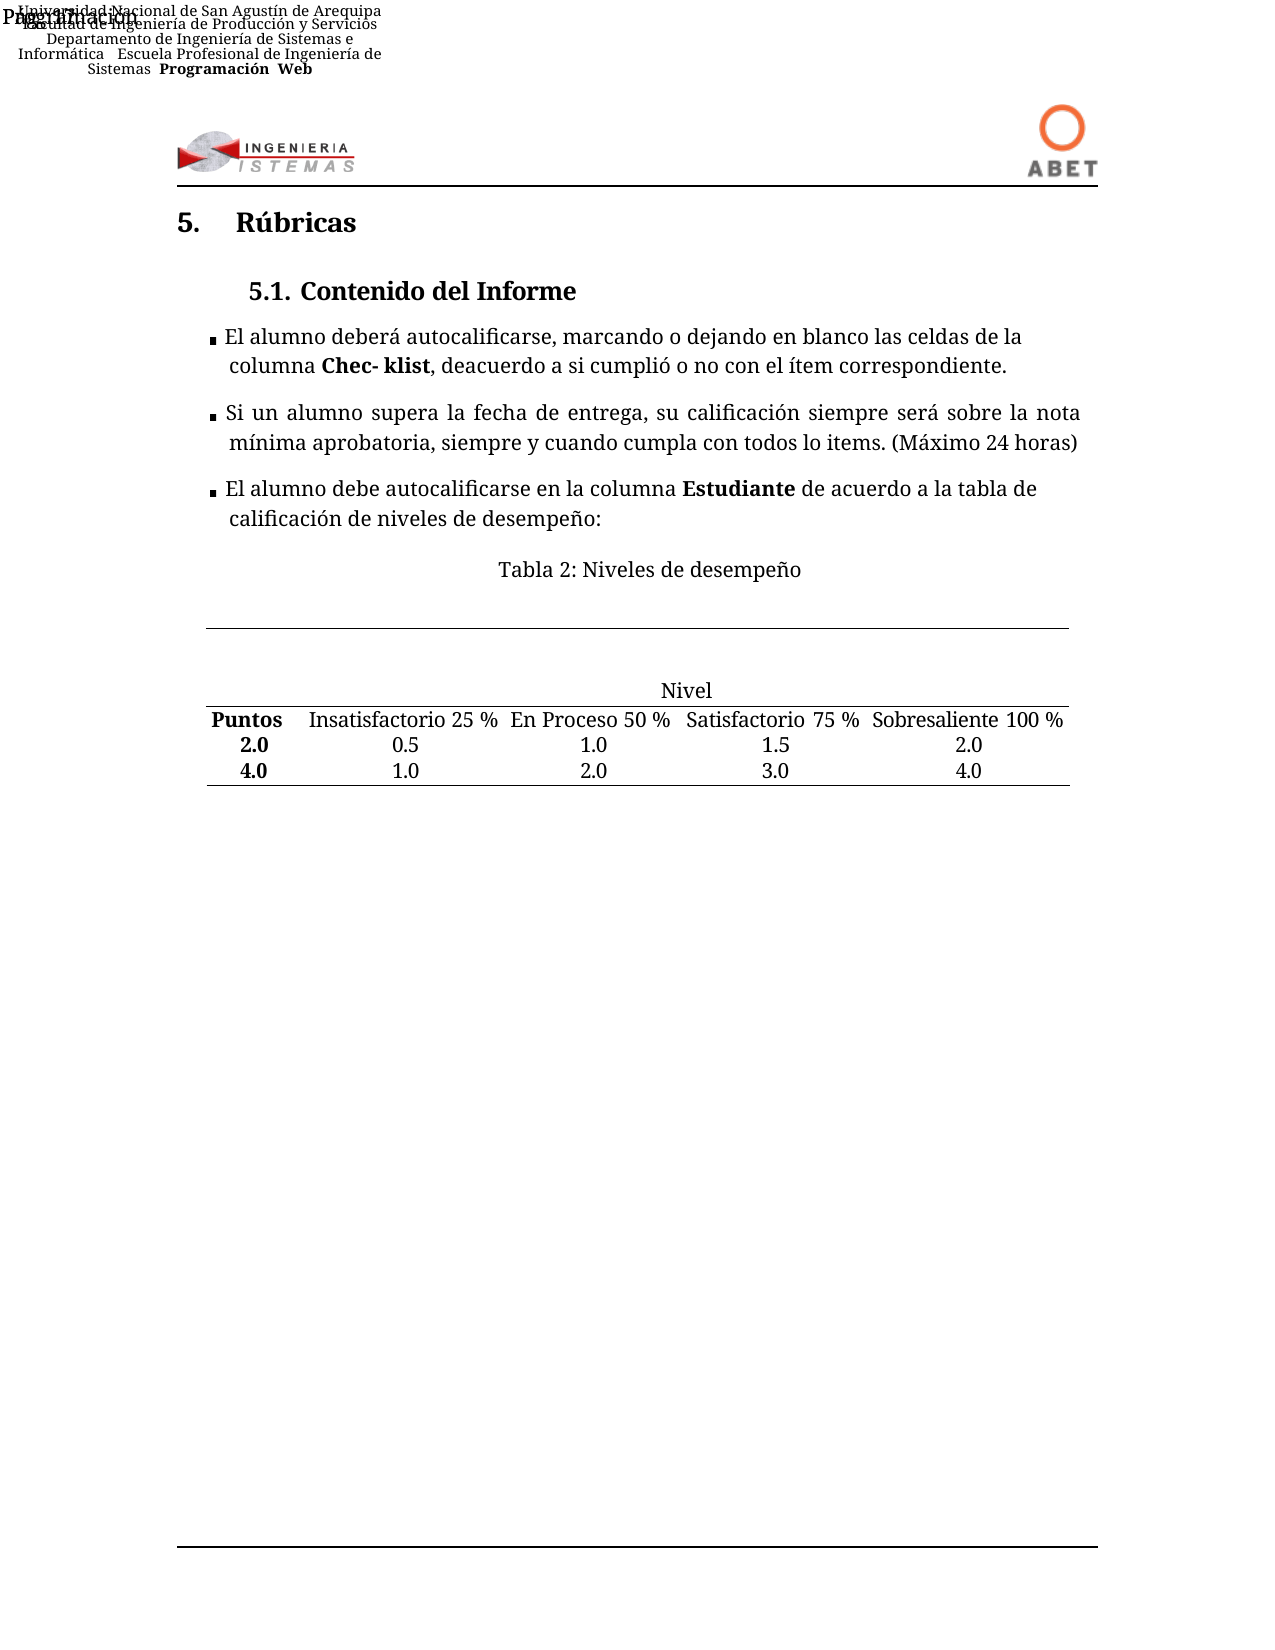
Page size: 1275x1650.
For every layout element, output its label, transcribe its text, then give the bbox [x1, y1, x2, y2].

text Nivel [150, 676, 1223, 705]
text Puntos Insatisfactorio 25 % En Proceso 50 % Satisfactorio 75 % Sobresaliente 100 % [150, 705, 1125, 733]
picture [210, 490, 217, 497]
table_header 0.5 [331, 734, 499, 759]
picture [210, 414, 217, 421]
picture [210, 337, 217, 345]
subtitle Contenido del Informe [249, 274, 1269, 308]
text Si un alumno supera la fecha de entrega, su calificación siempre será sobre la nota mínima aprobatoria, siempre y cuando cumpla con todos lo items. (Máximo 24 horas) [210, 398, 1099, 456]
table_header 2.0 [872, 734, 1070, 759]
subtitle Rúbricas [177, 206, 1269, 240]
table_header 1.5 [685, 734, 872, 759]
table_cell 3.0 [685, 759, 872, 785]
text Tabla 2: Niveles de desempeño [498, 556, 1269, 584]
picture [1027, 104, 1098, 185]
table_cell 4.0 [207, 759, 331, 785]
table_cell 2.0 [500, 759, 684, 785]
table_cell 1.0 [331, 759, 499, 785]
table_header 2.0 [207, 734, 331, 759]
table_cell 4.0 [872, 759, 1070, 785]
table_header 1.0 [500, 734, 684, 759]
picture [177, 131, 355, 172]
text El alumno deberá autocalificarse, marcando o dejando en blanco las celdas de la columna Chec- klist, deacuerdo a si cumplió o no con el ítem correspondiente. [210, 322, 1099, 380]
text El alumno debe autocalificarse en la columna Estudiante de acuerdo a la tabla de calificación de niveles de desempeño: [210, 474, 1099, 533]
